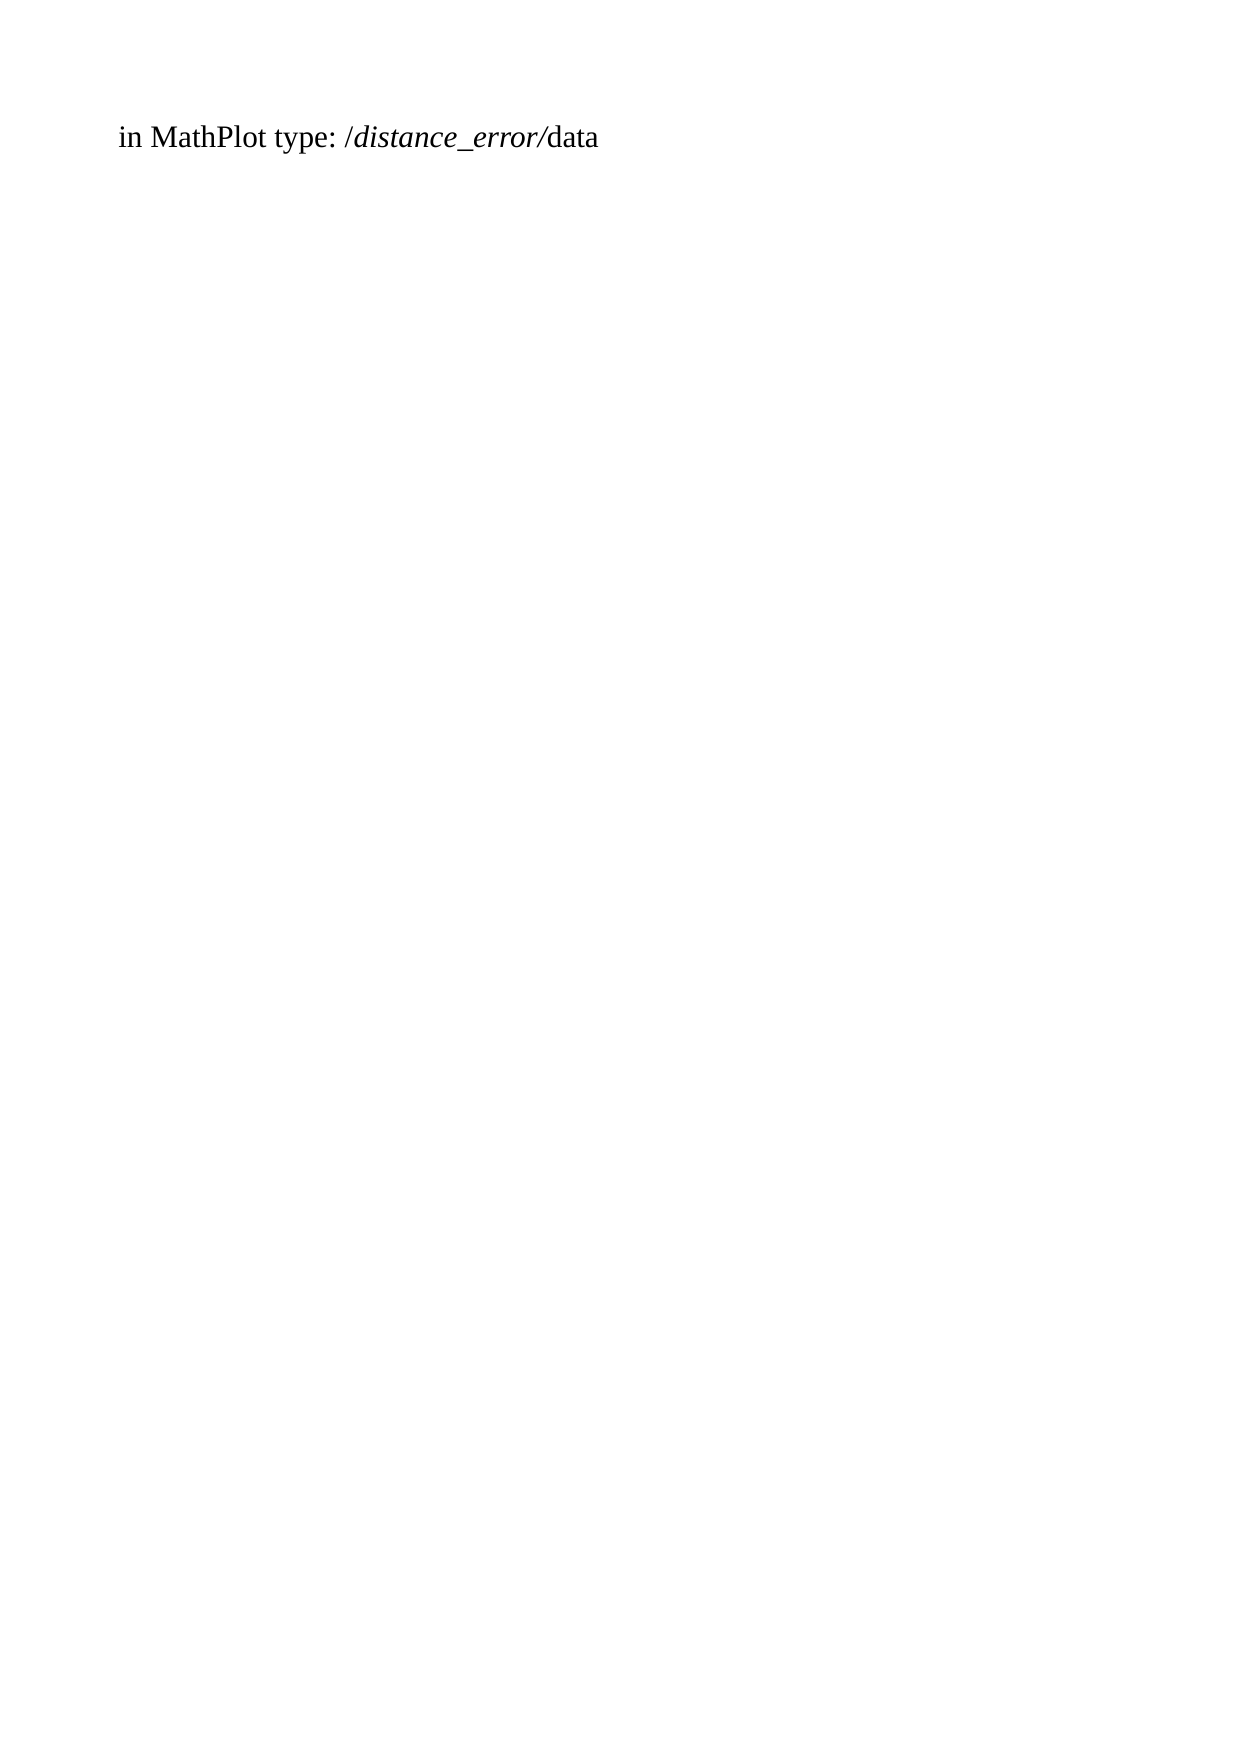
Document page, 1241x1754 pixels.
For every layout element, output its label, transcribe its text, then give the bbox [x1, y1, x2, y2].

text in MathPlot type: /distance_error/data [118, 118, 1122, 154]
